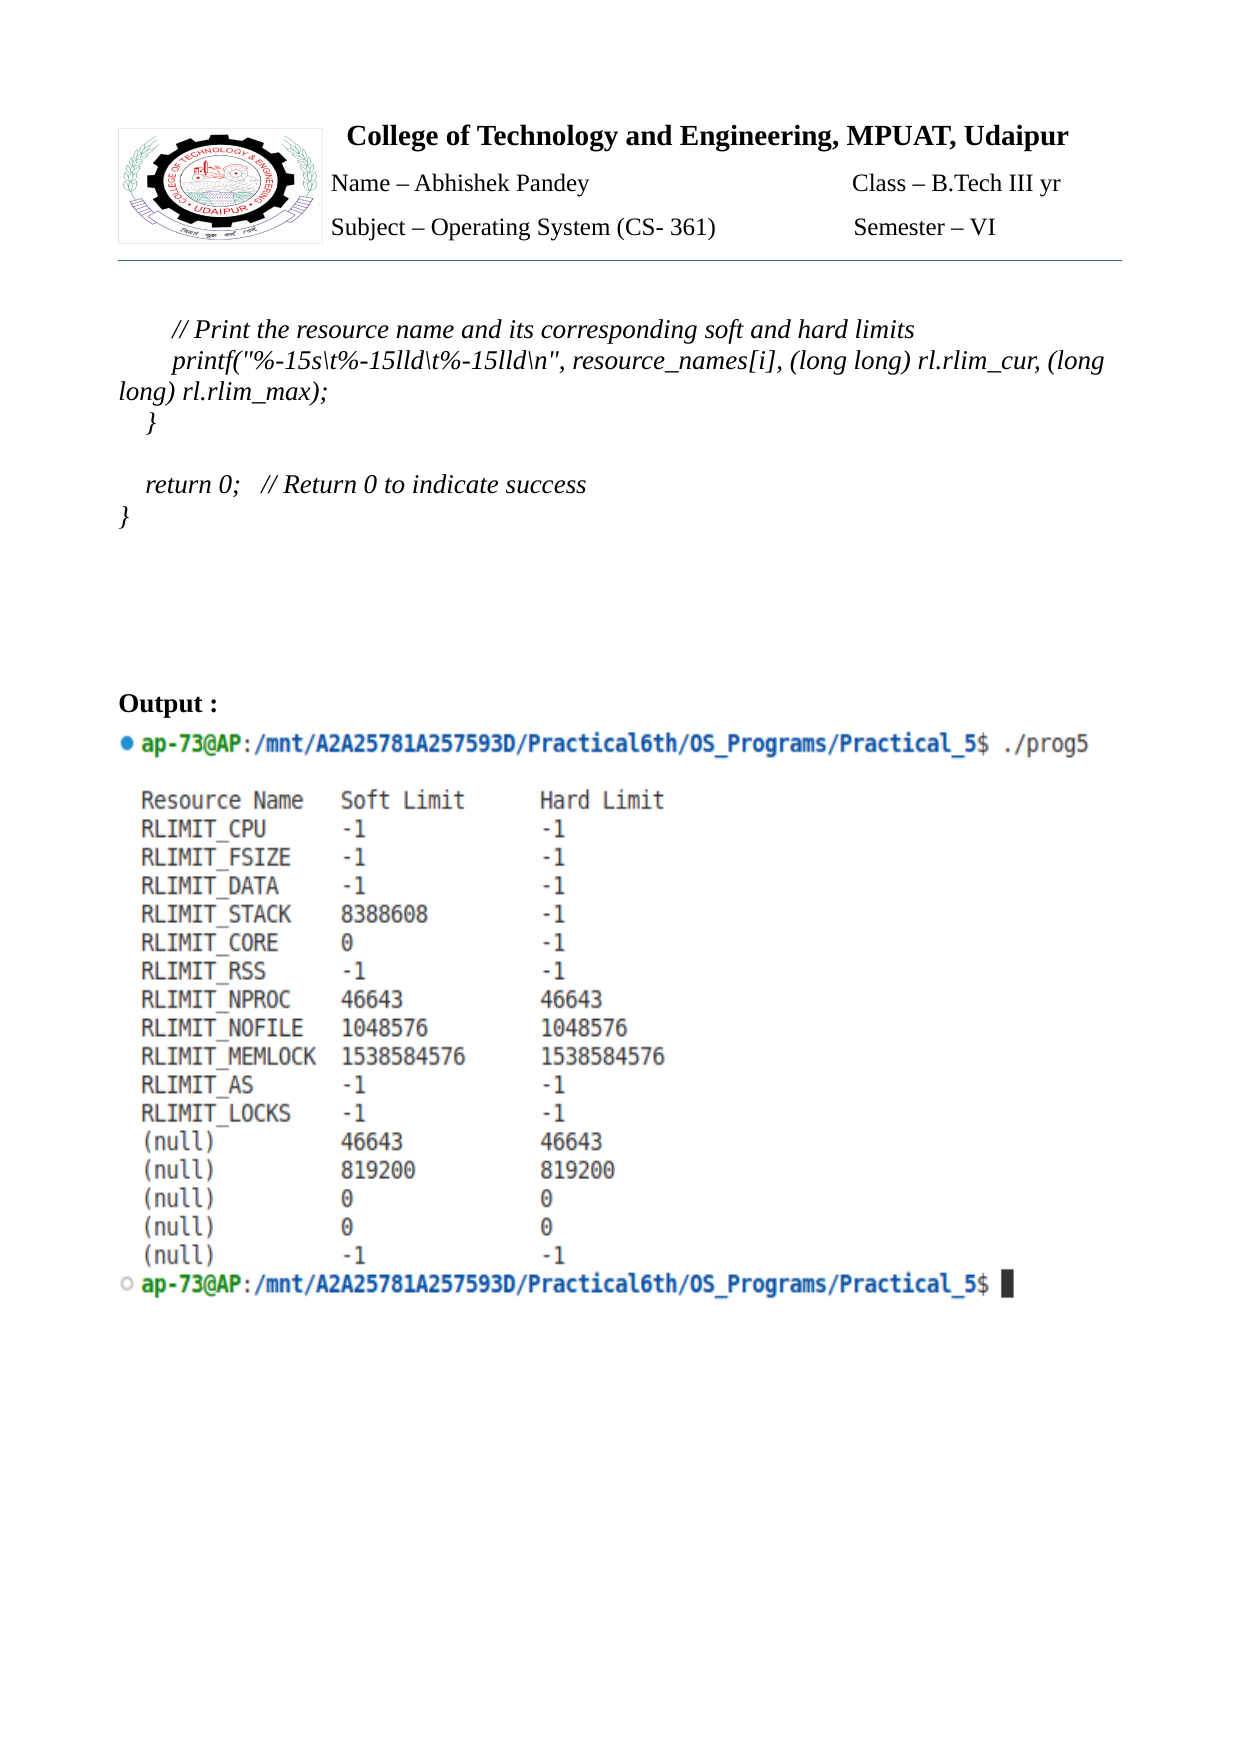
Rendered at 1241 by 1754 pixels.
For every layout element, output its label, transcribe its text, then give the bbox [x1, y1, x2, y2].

picture [118, 731, 1123, 1339]
text } [118, 500, 1122, 531]
text } [118, 406, 1122, 437]
text Output : [118, 687, 1122, 718]
text printf("%-15s\t%-15lld\t%-15lld\n", resource_names[i], (long long) rl.rlim_cur, (long long) rl.rlim_max); [118, 344, 1122, 406]
picture [118, 128, 323, 244]
text return 0; // Return 0 to indicate success [118, 469, 1122, 500]
text // Print the resource name and its corresponding soft and hard limits [118, 313, 1122, 344]
